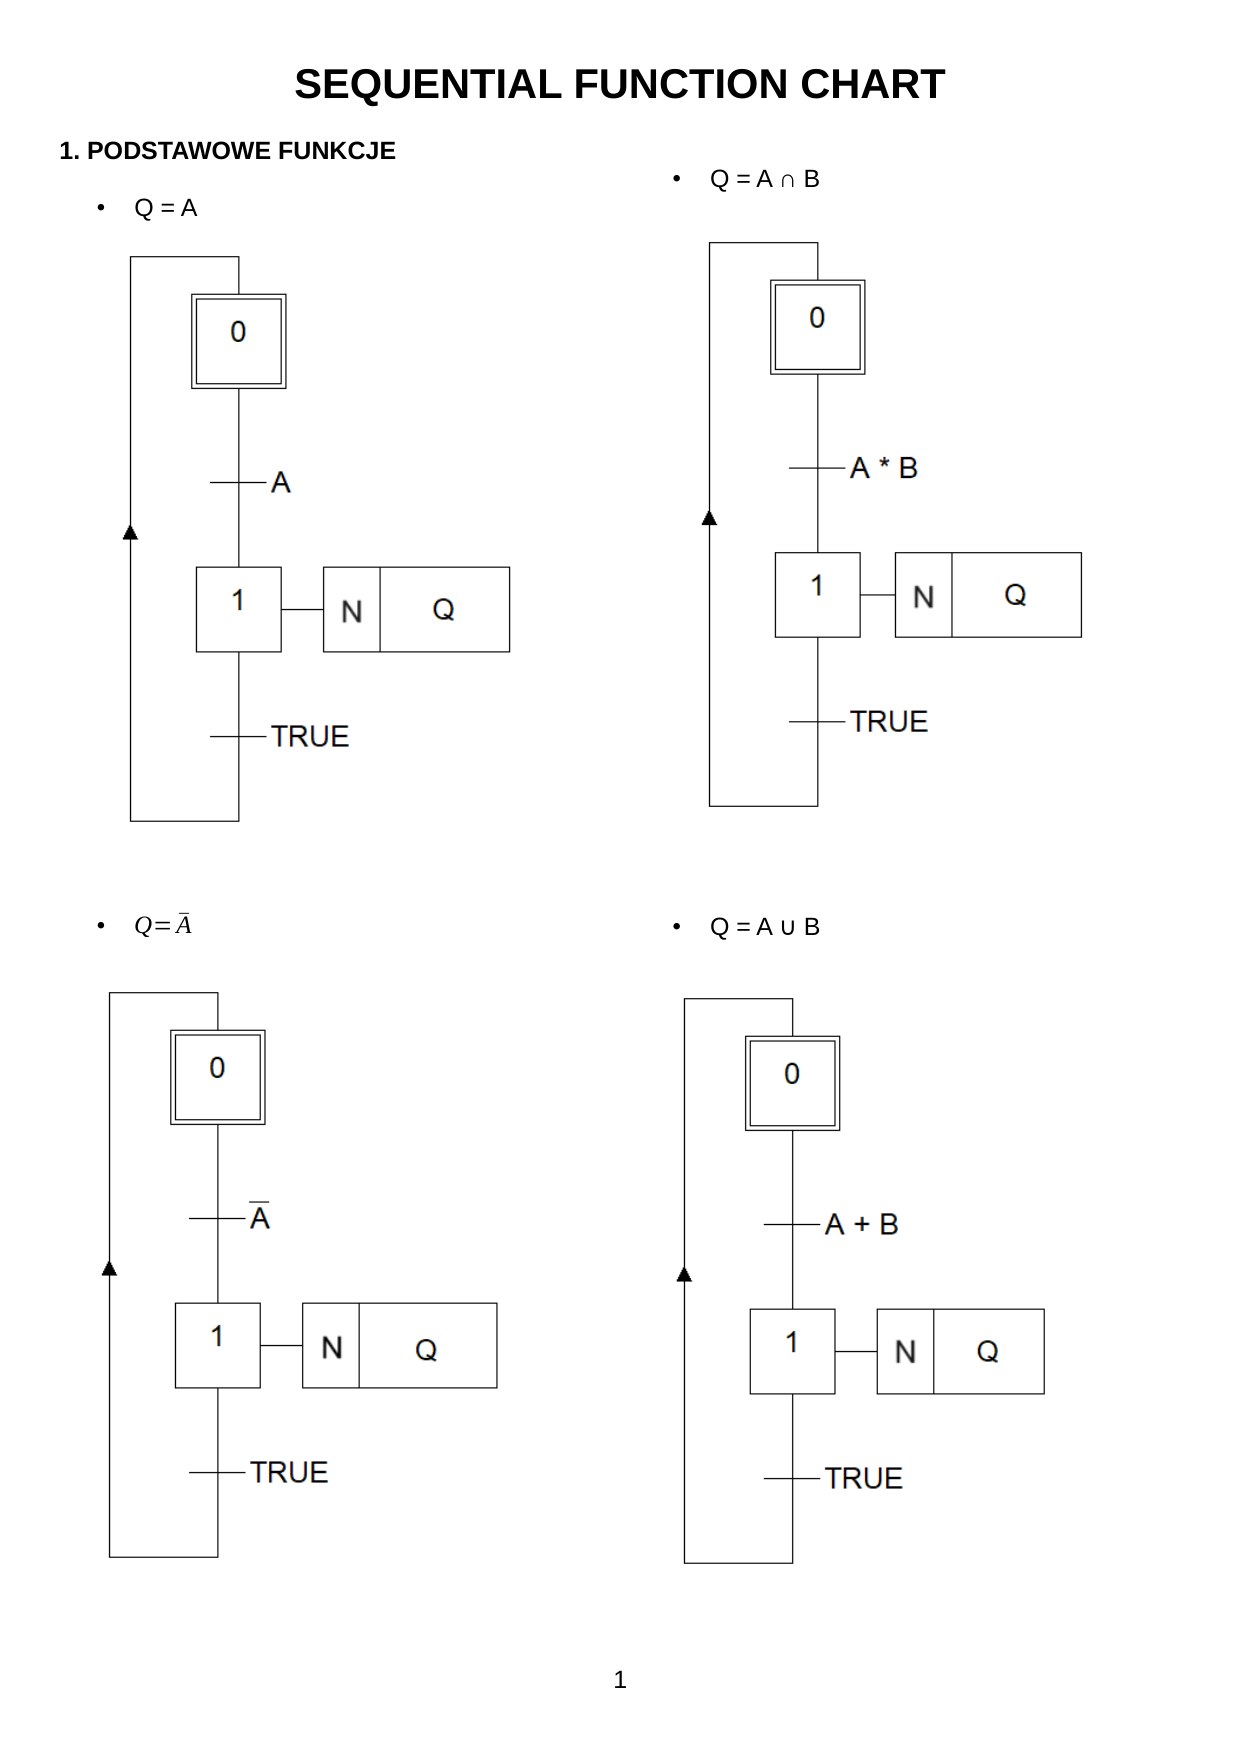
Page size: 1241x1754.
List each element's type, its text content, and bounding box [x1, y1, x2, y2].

picture [70, 971, 520, 1585]
text 1. PODSTAWOWE FUNKCJE [59, 136, 1181, 164]
list Q = A ∩ B [672, 164, 1181, 193]
text SEQUENTIAL FUNCTION CHART [59, 59, 1181, 107]
picture [644, 977, 1139, 1591]
list Q = A ∪ B [672, 912, 1181, 941]
picture [90, 235, 535, 849]
picture [669, 221, 1108, 834]
list Q = A [97, 193, 605, 251]
